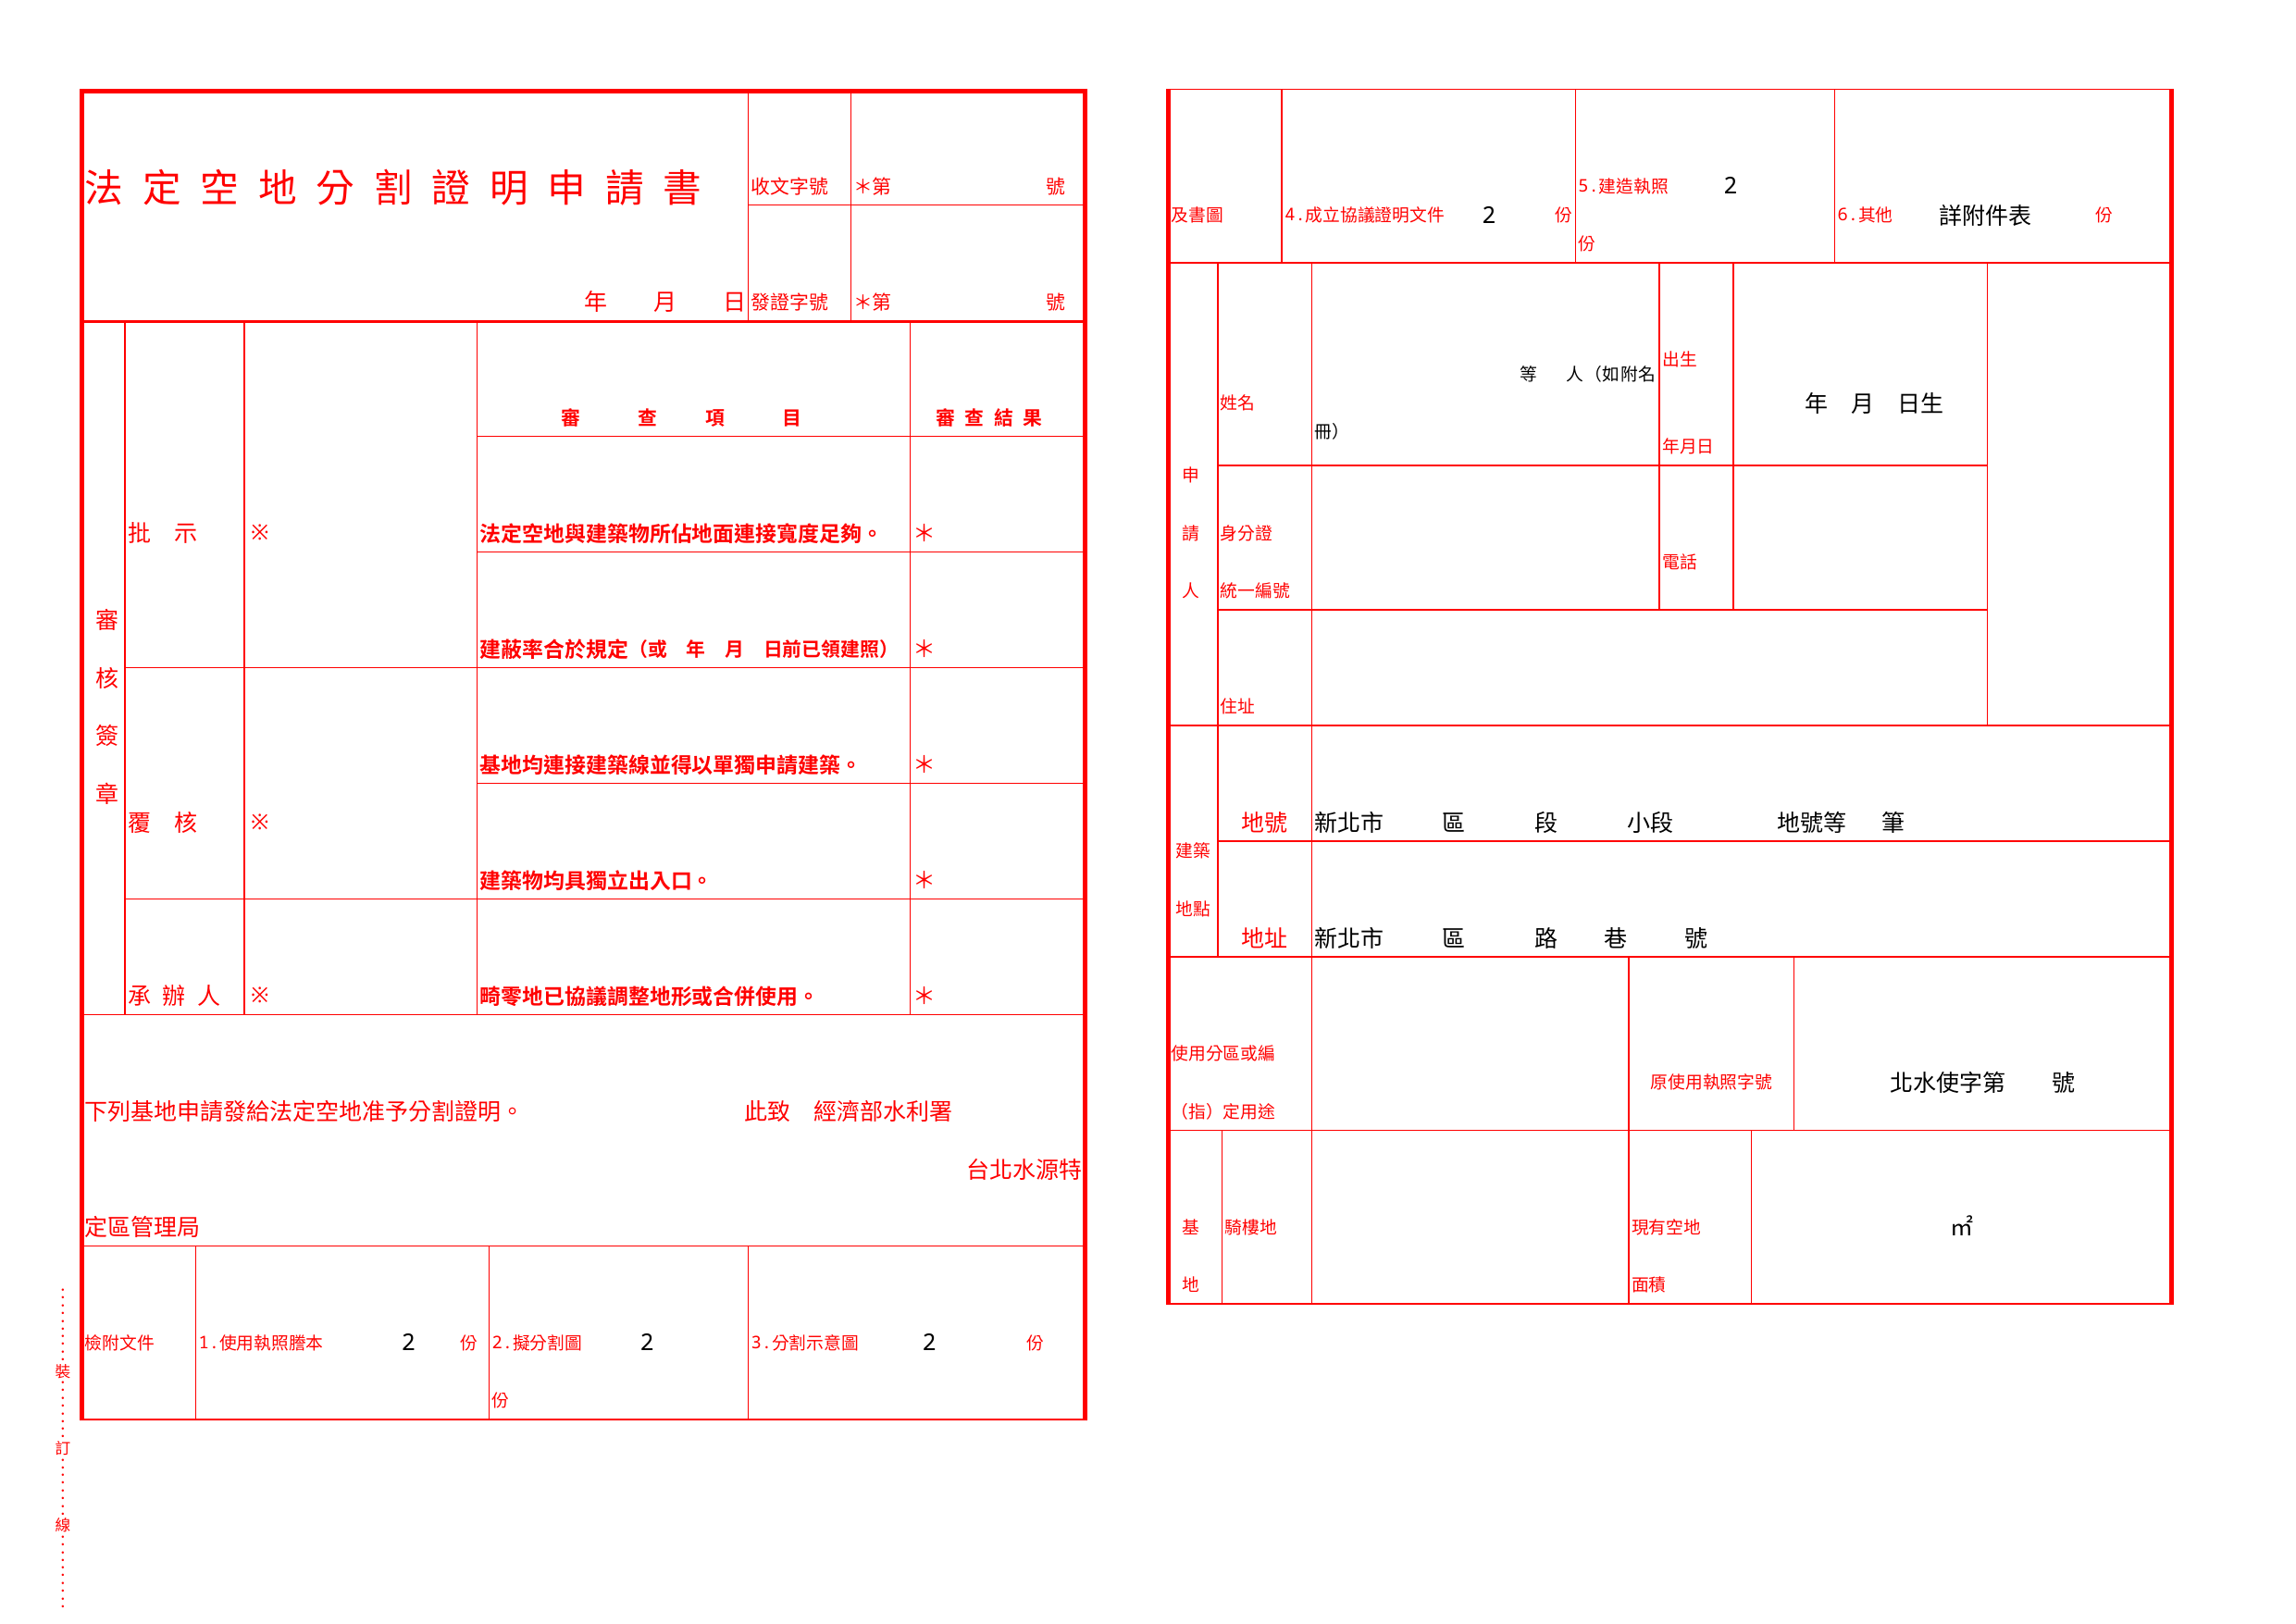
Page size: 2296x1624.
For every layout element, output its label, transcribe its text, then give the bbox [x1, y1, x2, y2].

table_cell 出生 年月日 [1660, 264, 1732, 465]
table_header 收文字號 [749, 93, 850, 205]
table_cell 地號 [1219, 726, 1311, 840]
table_cell 檢附文件 及書圖 [1171, 90, 1281, 262]
table_cell 騎樓地 [1222, 1131, 1311, 1303]
table_cell [1312, 958, 1628, 1130]
table_cell 建築物均具獨立出入口。 [478, 784, 910, 899]
table_cell ＊ [911, 668, 1083, 783]
table_cell 6.其他 詳附件表 份 [1835, 90, 2169, 262]
table_cell 基地 [1171, 1131, 1222, 1303]
table_cell 下列基地申請發給法定空地准予分割證明。 此致 經濟部水利署 台北水源特定區管理局 [84, 1015, 1083, 1246]
table_cell 1.使用執照謄本 2 份 [196, 1246, 489, 1419]
table_cell 畸零地已協議調整地形或合併使用。 [478, 899, 910, 1014]
table_cell 發證字號 [749, 205, 850, 320]
table_cell ※ [245, 323, 477, 667]
table_cell 3.分割示意圖 2 份 [749, 1246, 1083, 1419]
table_cell 身分證 統一編號 [1219, 466, 1311, 609]
table_cell 5.建造執照 2 份 [1576, 90, 1834, 262]
table_cell ＊ [911, 784, 1083, 899]
table_cell 批 示 [126, 323, 243, 667]
table_cell 使用分區或編（指）定用途 [1171, 958, 1311, 1130]
table_cell 審核簽章 [84, 323, 124, 1014]
table_cell 審 查 項 目 [478, 323, 910, 436]
table_cell 地址 [1219, 842, 1311, 956]
table_cell 法定空地與建築物所佔地面連接寬度足夠。 [478, 437, 910, 552]
table_cell 北水使字第 號 [1794, 958, 2169, 1130]
table_cell 等 人（如附名冊） [1312, 264, 1658, 465]
table_cell 電話 [1660, 466, 1732, 609]
table_cell 審 查 結 果 [911, 323, 1083, 436]
table_cell 4.成立協議證明文件 2 份 [1283, 90, 1575, 262]
table_header 法 定 空 地 分 割 證 明 申 請 書 年 月 日 [84, 93, 748, 320]
table_cell 新北市 區 路 巷 號 [1312, 842, 2169, 956]
table_cell [1988, 264, 2169, 725]
table_cell 申請人 [1171, 264, 1217, 725]
table_cell 建蔽率合於規定（或 年 月 日前已領建照） [478, 552, 910, 667]
table_cell [1312, 466, 1658, 609]
table_cell [1734, 466, 1987, 609]
table_cell 新北市 區 段 小段 地號等 筆 [1312, 726, 2169, 840]
table_cell ※ [245, 668, 477, 899]
table_cell [1312, 611, 1987, 725]
table_cell 姓名 [1219, 264, 1311, 465]
table_cell 年 月 日生 [1734, 264, 1987, 465]
table_cell 基地均連接建築線並得以單獨申請建築。 [478, 668, 910, 783]
table_cell 2.擬分割圖 2 份 [490, 1246, 748, 1419]
table_cell 覆 核 [126, 668, 243, 899]
table_cell 檢附文件 及書圖 [32, 1272, 80, 1623]
table_cell 原使用執照字號 [1630, 958, 1793, 1130]
table_cell 住址 [1219, 611, 1311, 725]
table_header ＊第 號 [851, 93, 1083, 205]
table_cell 現有空地 面積 [1630, 1131, 1751, 1303]
table_cell [1312, 1131, 1628, 1303]
table_cell ＊ [911, 437, 1083, 552]
table_cell ※ [245, 899, 477, 1014]
table_cell ㎡ [1752, 1131, 2169, 1303]
table_cell 檢附文件 及書圖 [84, 1246, 195, 1419]
table_cell ＊ [911, 899, 1083, 1014]
table_cell 承 辦 人 [126, 899, 243, 1014]
table_cell ＊ [911, 552, 1083, 667]
table_cell ＊第 號 [851, 205, 1083, 320]
table_cell 建築地點 [1171, 726, 1217, 956]
